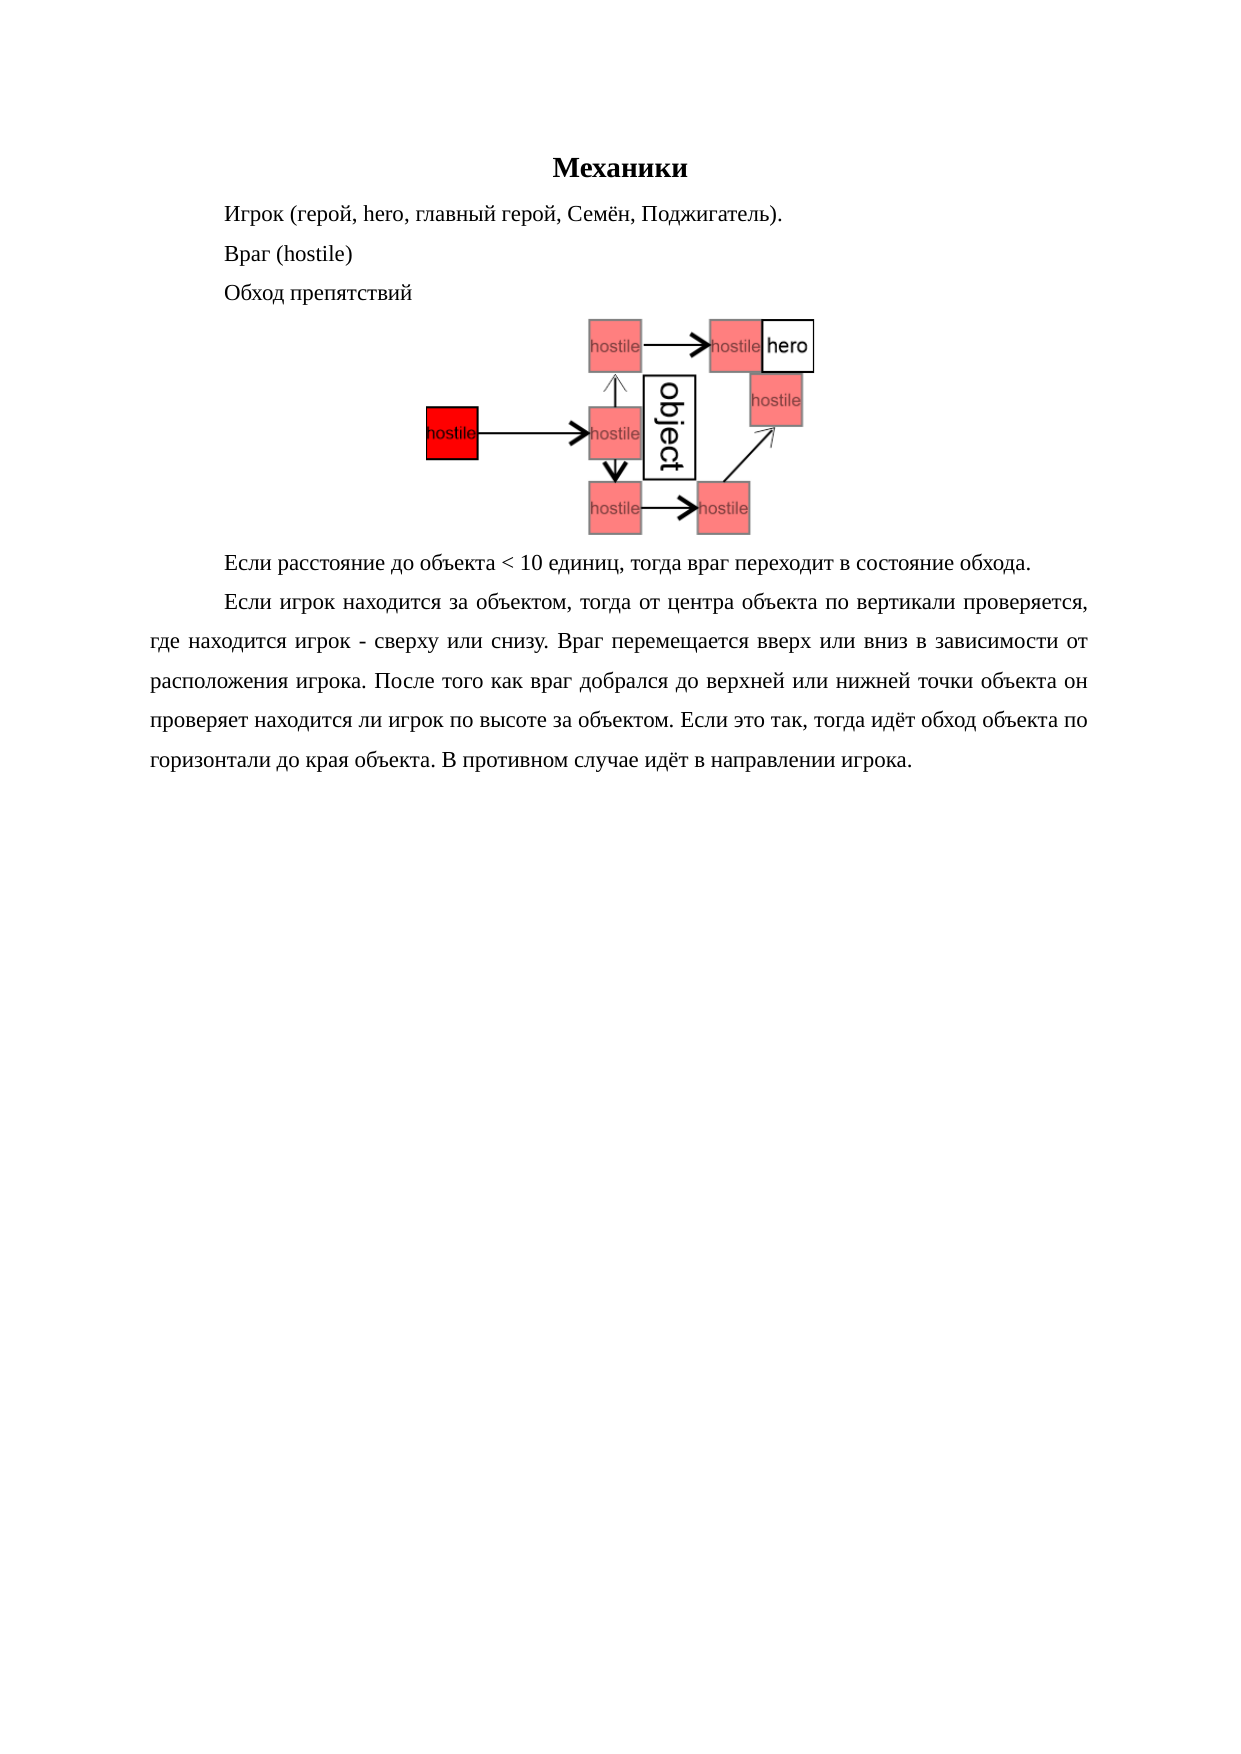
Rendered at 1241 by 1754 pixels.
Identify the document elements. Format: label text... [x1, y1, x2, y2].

text Игрок (герой, hero, главный герой, Семён, Поджигатель). [150, 200, 1090, 227]
picture [426, 318, 815, 535]
text Если расстояние до объекта < 10 единиц, тогда враг переходит в состояние обхода. [150, 549, 1090, 575]
text Если игрок находится за объектом, тогда от центра объекта по вертикали проверяется, где находится игрок - сверху или снизу. Враг перемещается вверх или вниз в зависимости от расположения игрока. После того как враг добрался до верхней или нижней точки объекта он проверяет находится ли игрок по высоте за объектом. Если это так, тогда идёт обход объекта по горизонтали до края объекта. В противном случае идёт в направлении игрока. [150, 588, 1090, 772]
text Враг (hostile) [150, 240, 1090, 266]
subtitle Механики [150, 150, 1090, 183]
text Обход препятствий [150, 279, 1090, 306]
